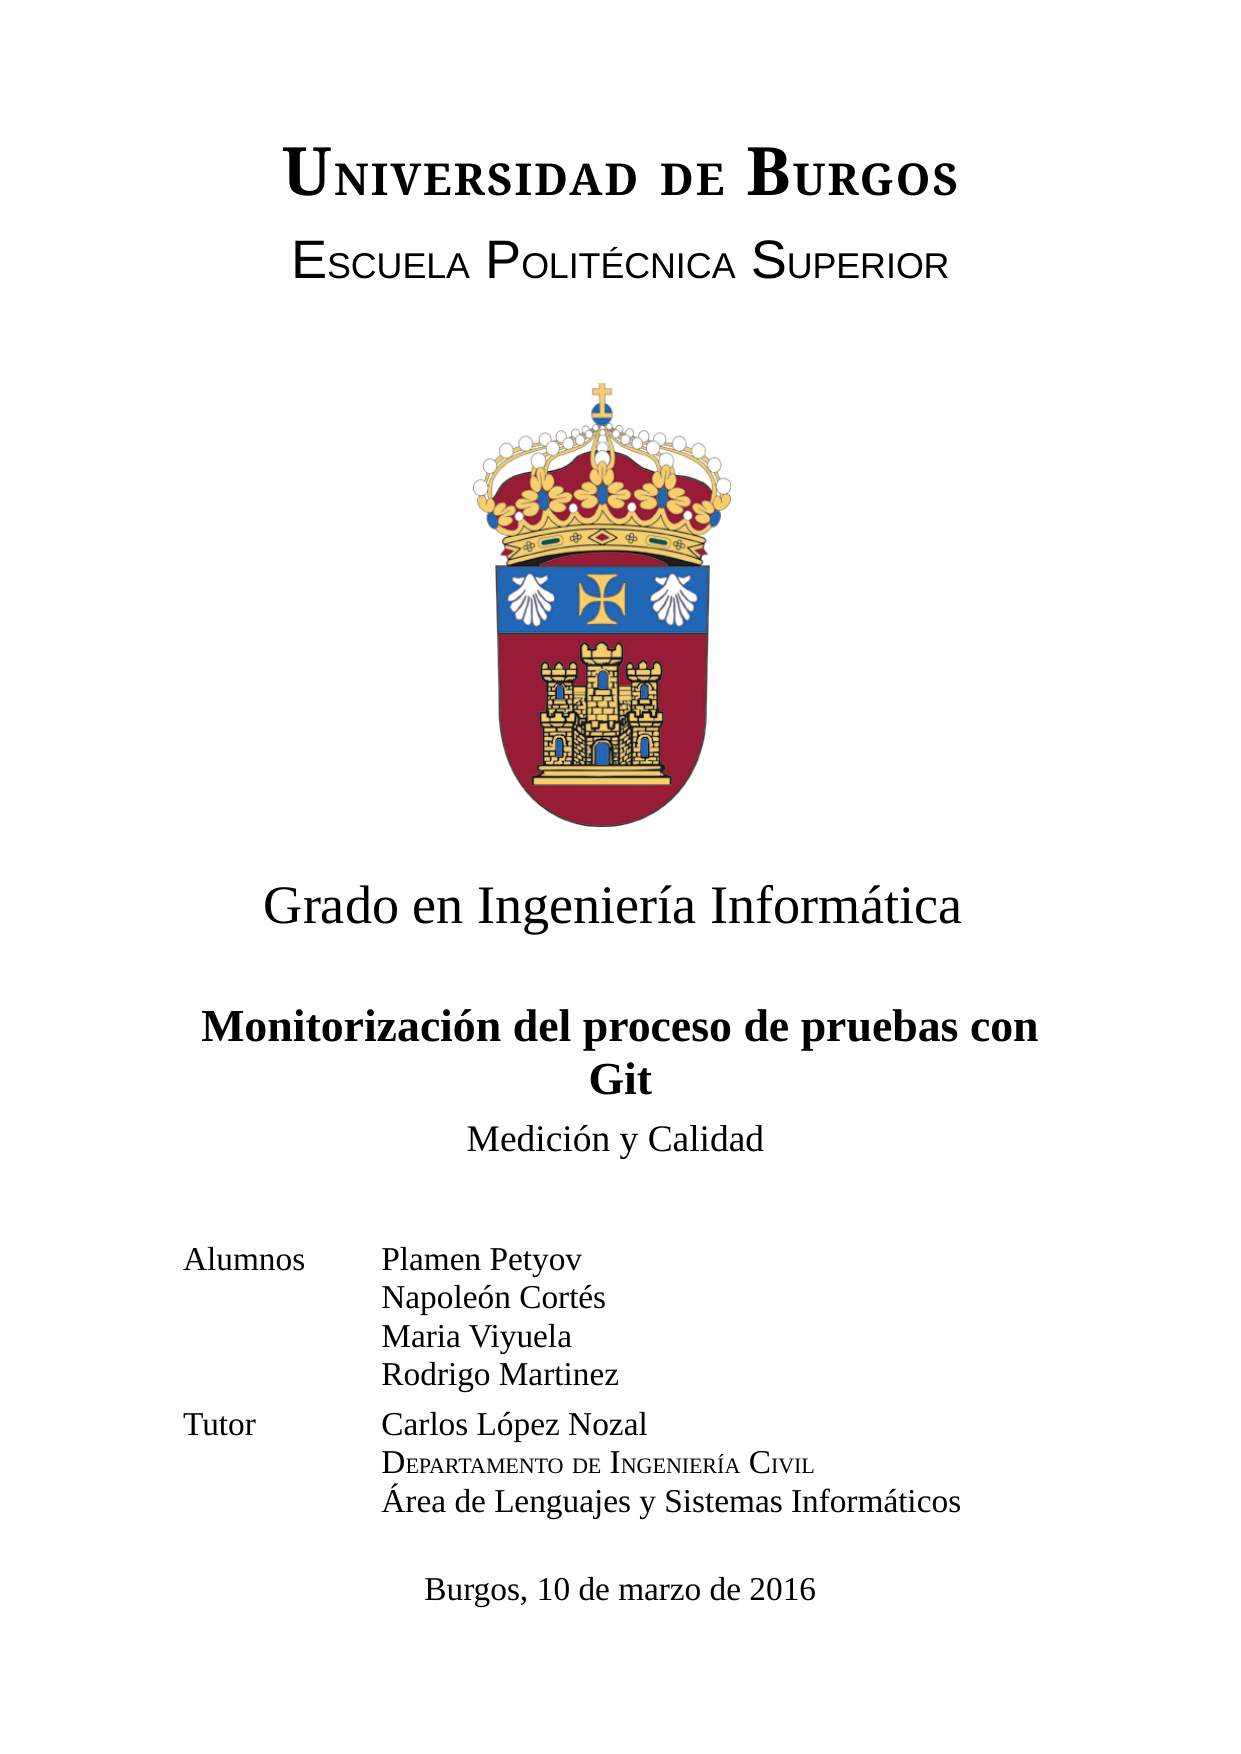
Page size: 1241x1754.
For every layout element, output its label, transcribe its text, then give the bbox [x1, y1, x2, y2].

table_cell Burgos, 10 de marzo de 2016 [177, 1525, 1063, 1613]
table_cell Alumnos [177, 1234, 376, 1398]
table_header Universidad de Burgos Escuela Politécnica Superior [177, 118, 1063, 349]
table_cell Grado en Ingeniería Informática Monitorización del proceso de pruebas con Git Medición y Calidad [177, 349, 1063, 1234]
picture [387, 383, 817, 827]
table_cell Tutor [177, 1399, 376, 1525]
table_cell Carlos López Nozal Departamento de Ingeniería Civil Área de Lenguajes y Sistemas Informáticos [376, 1399, 1063, 1525]
table_cell Plamen Petyov Napoleón Cortés Maria Viyuela Rodrigo Martinez [376, 1234, 1063, 1398]
